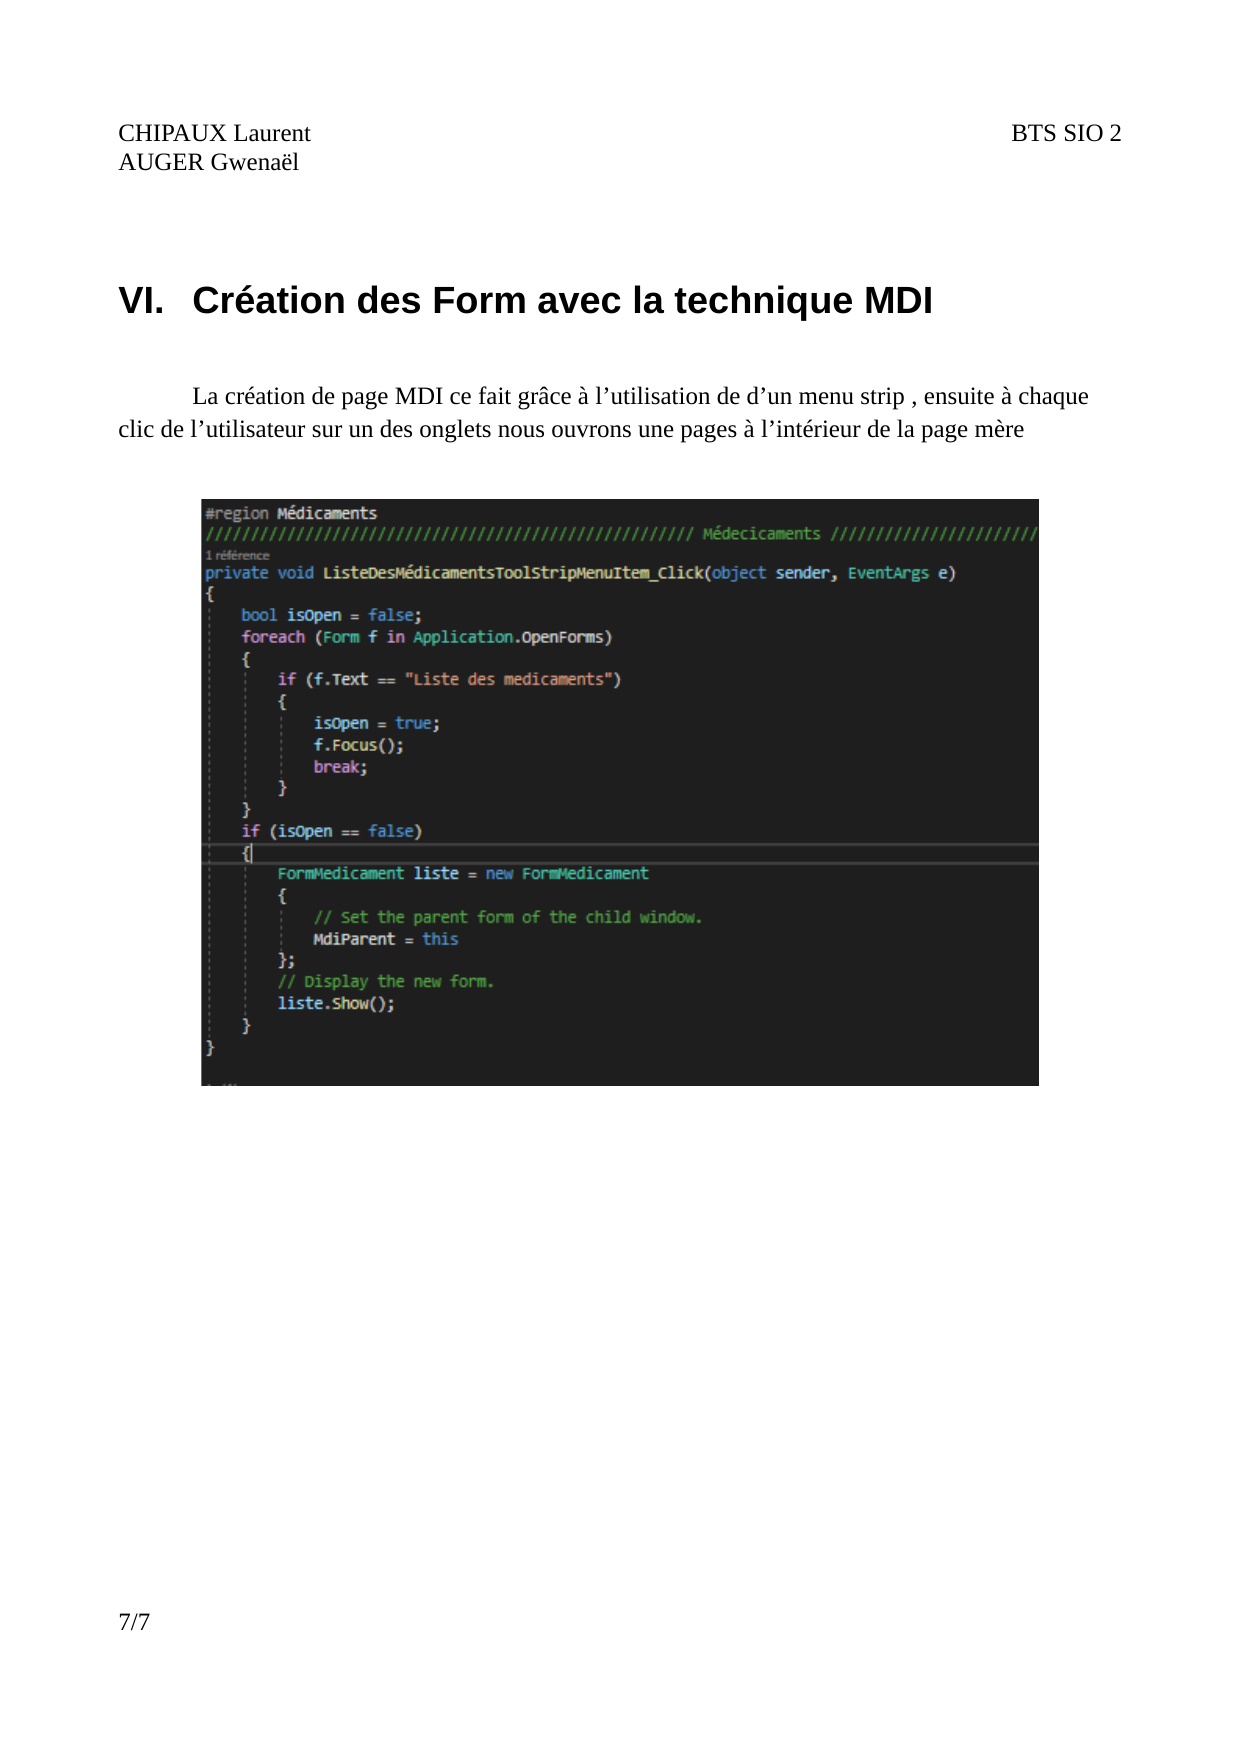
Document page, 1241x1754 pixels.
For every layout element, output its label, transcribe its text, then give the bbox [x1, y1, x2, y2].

picture [201, 499, 1039, 1086]
subtitle Création des Form avec la technique MDI [118, 278, 1122, 321]
text La création de page MDI ce fait grâce à l’utilisation de d’un menu strip , ensuite à chaque clic de l’utilisateur sur un des onglets nous ouvrons une pages à l’intérieur de la page mère [118, 381, 1122, 443]
